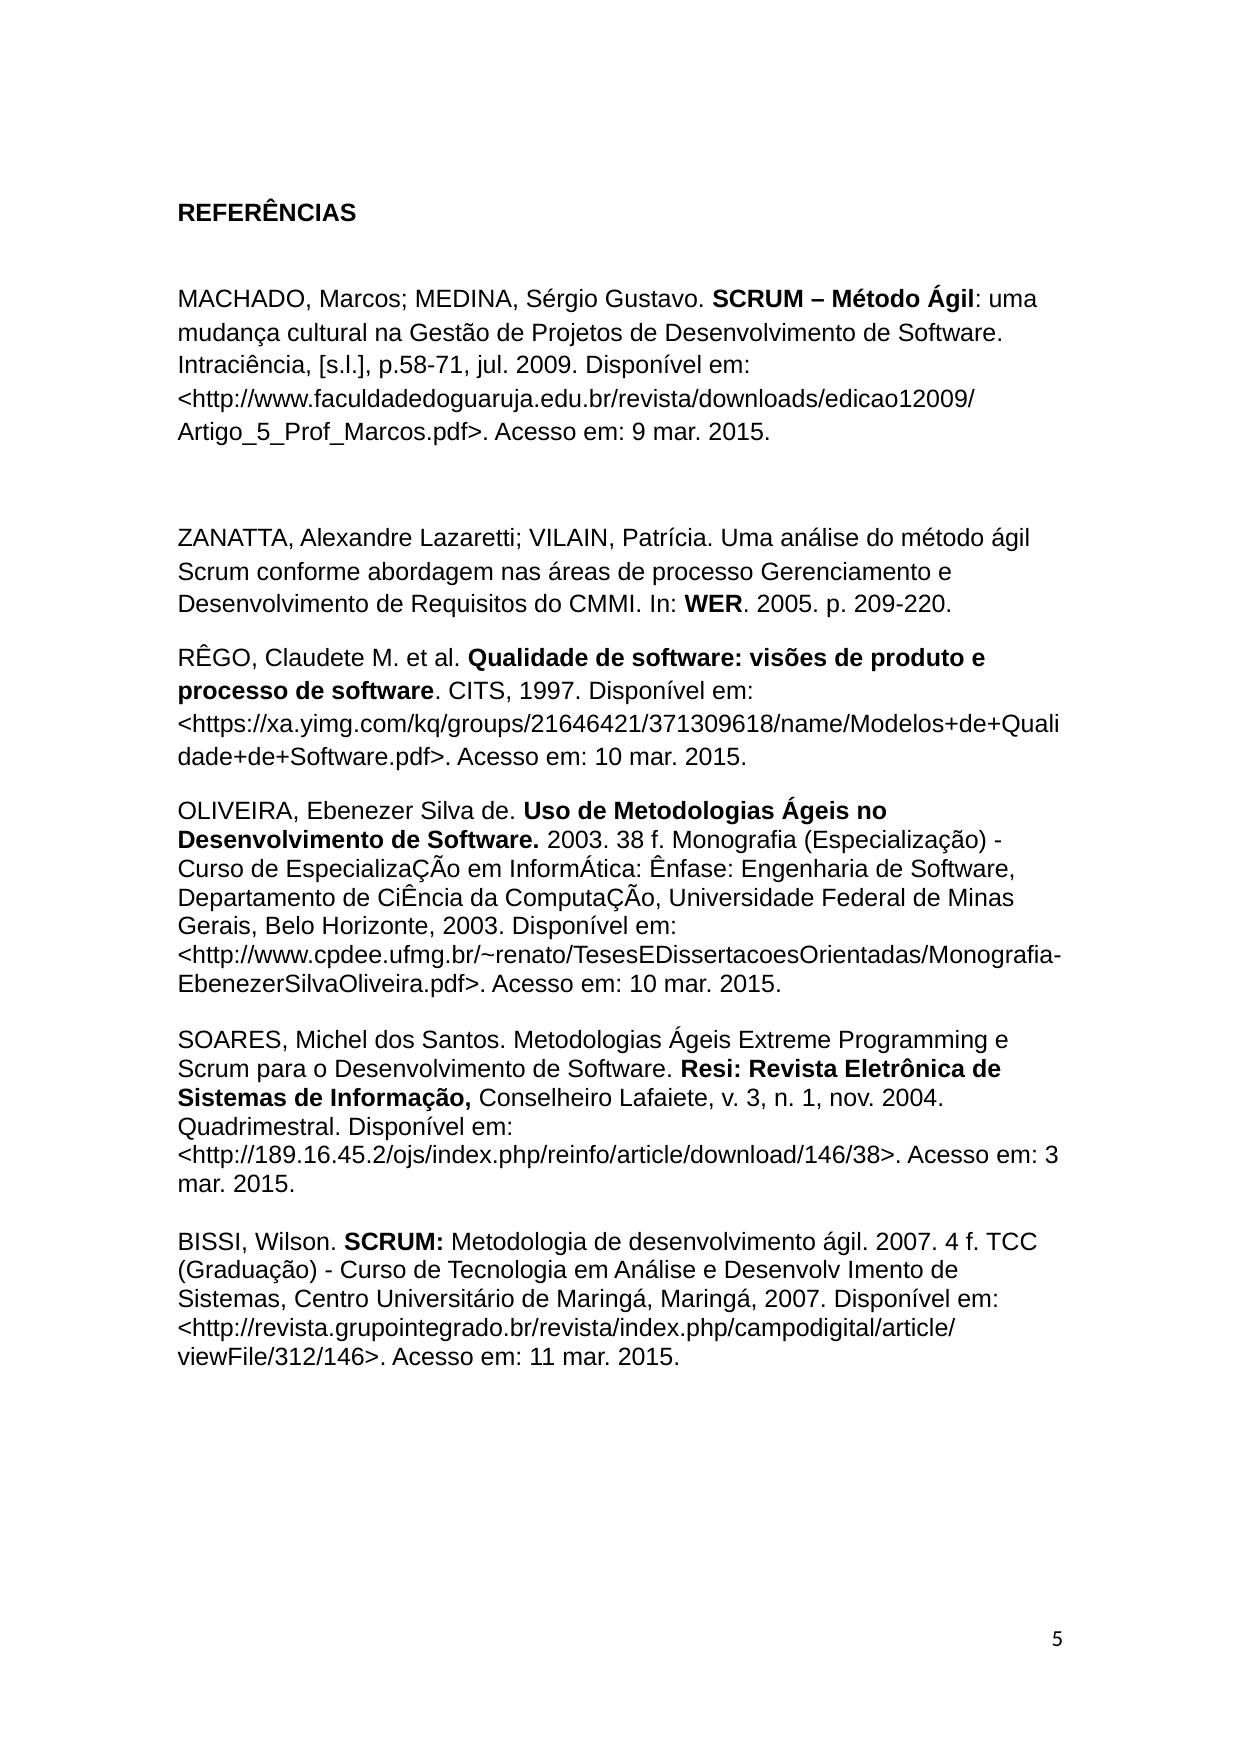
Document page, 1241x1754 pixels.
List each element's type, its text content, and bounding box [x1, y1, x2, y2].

text BISSI, Wilson. SCRUM: Metodologia de desenvolvimento ágil. 2007. 4 f. TCC (Graduação) - Curso de Tecnologia em Análise e Desenvolv Imento de Sistemas, Centro Universitário de Maringá, Maringá, 2007. Disponível em: <http://revista.grupointegrado.br/revista/index.php/campodigital/article/viewFile/312/146>. Acesso em: 11 mar. 2015. [177, 1227, 1063, 1371]
text SOARES, Michel dos Santos. Metodologias Ágeis Extreme Programming e Scrum para o Desenvolvimento de Software. Resi: Revista Eletrônica de Sistemas de Informação, Conselheiro Lafaiete, v. 3, n. 1, nov. 2004. Quadrimestral. Disponível em: <http://189.16.45.2/ojs/index.php/reinfo/article/download/146/38>. Acesso em: 3 mar. 2015. [177, 1026, 1063, 1198]
text OLIVEIRA, Ebenezer Silva de. Uso de Metodologias Ágeis no Desenvolvimento de Software. 2003. 38 f. Monografia (Especialização) - Curso de EspecializaÇÃo em InformÁtica: Ênfase: Engenharia de Software, Departamento de CiÊncia da ComputaÇÃo, Universidade Federal de Minas Gerais, Belo Horizonte, 2003. Disponível em: <http://www.cpdee.ufmg.br/~renato/TesesEDissertacoesOrientadas/Monografia-EbenezerSilvaOliveira.pdf>. Acesso em: 10 mar. 2015. [177, 796, 1063, 997]
text ZANATTA, Alexandre Lazaretti; VILAIN, Patrícia. Uma análise do método ágil Scrum conforme abordagem nas áreas de processo Gerenciamento e Desenvolvimento de Requisitos do CMMI. In: WER. 2005. p. 209-220. [177, 523, 1063, 618]
text RÊGO, Claudete M. et al. Qualidade de software: visões de produto e processo de software. CITS, 1997. Disponível em: <https://xa.yimg.com/kq/groups/21646421/371309618/name/Modelos+de+Qualidade+de+Software.pdf>. Acesso em: 10 mar. 2015. [177, 643, 1063, 771]
subtitle REFERÊNCIAS [177, 198, 1063, 226]
text MACHADO, Marcos; MEDINA, Sérgio Gustavo. SCRUM – Método Ágil: uma mudança cultural na Gestão de Projetos de Desenvolvimento de Software. Intraciência, [s.l.], p.58-71, jul. 2009. Disponível em: <http://www.faculdadedoguaruja.edu.br/revista/downloads/edicao12009/Artigo_5_Prof_Marcos.pdf>. Acesso em: 9 mar. 2015. [177, 284, 1063, 445]
